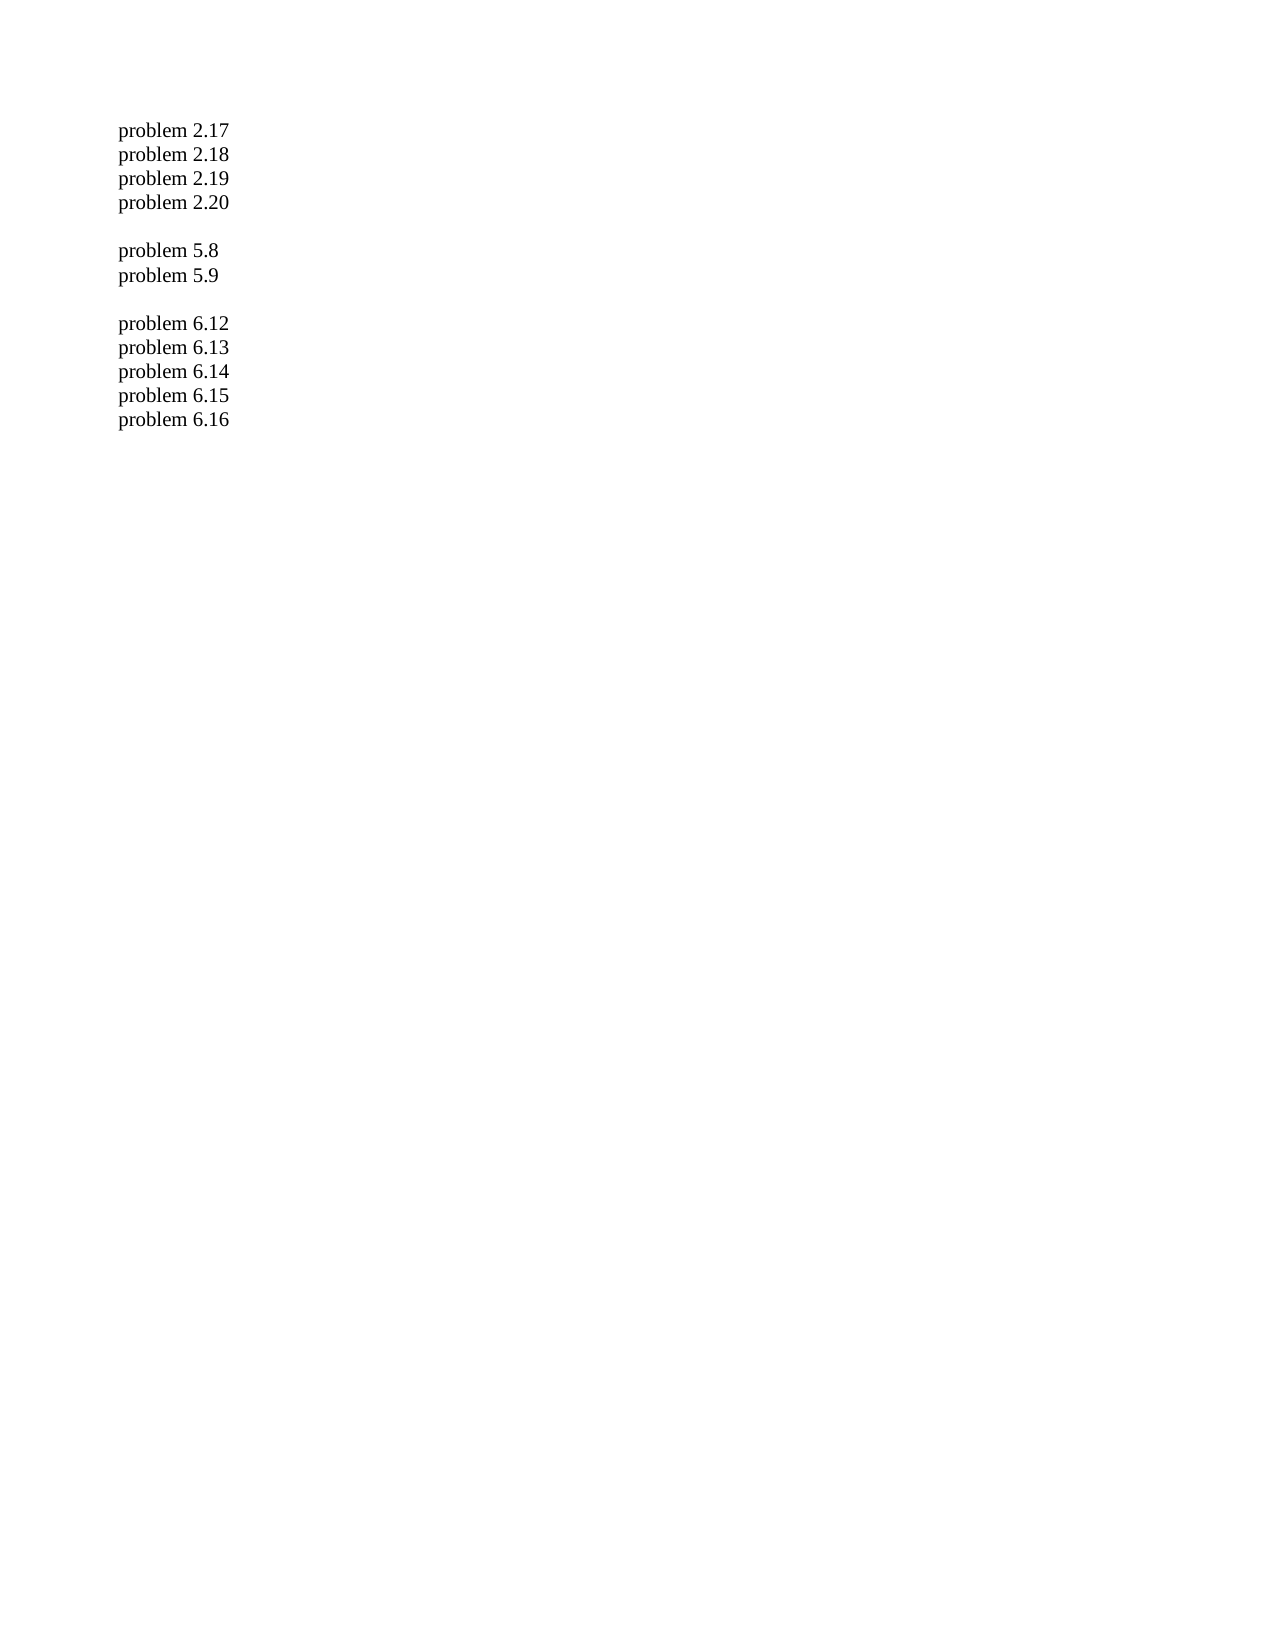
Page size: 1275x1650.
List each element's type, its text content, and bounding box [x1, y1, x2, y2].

text problem 2.17 problem 2.18 problem 2.19 problem 2.20 problem 5.8 problem 5.9 problem 6.12 problem 6.13 problem 6.14 problem 6.15 problem 6.16 [118, 118, 1157, 431]
